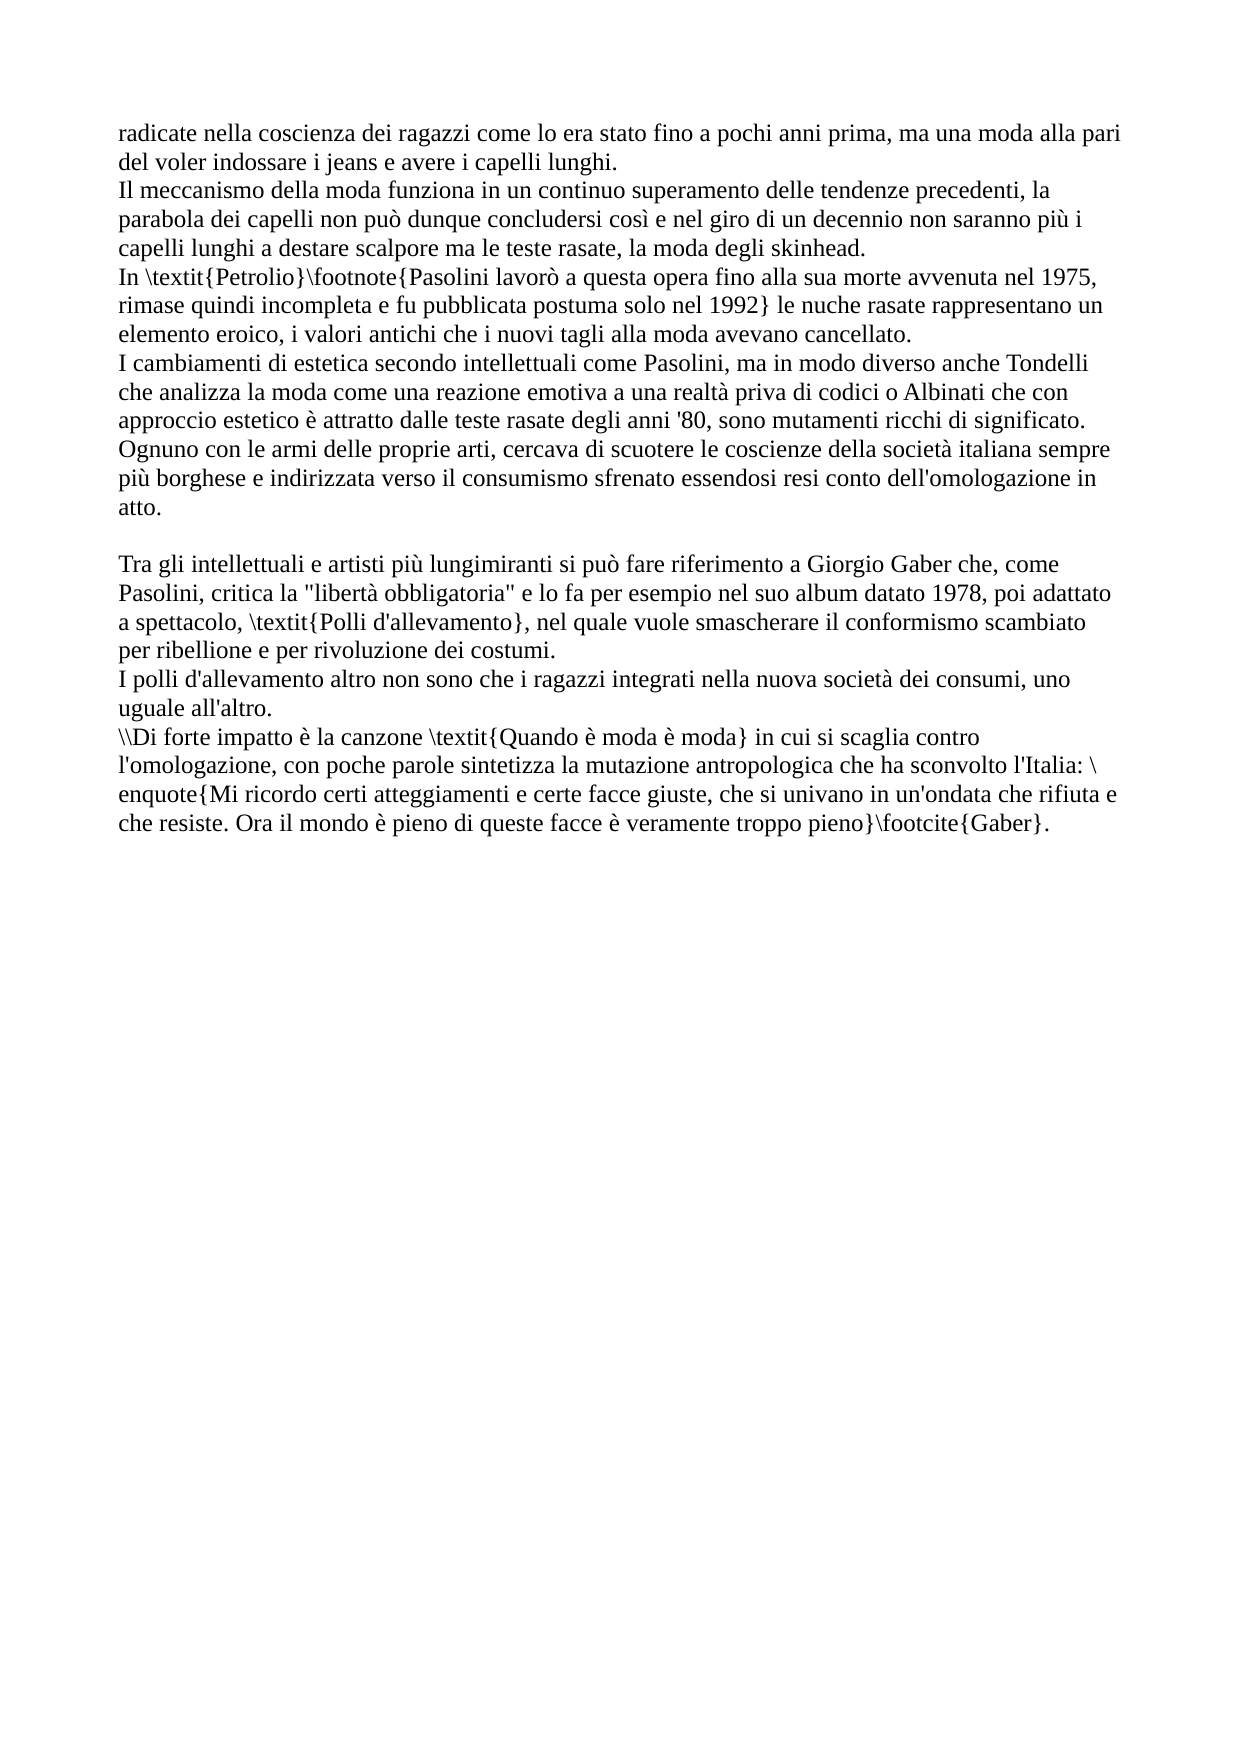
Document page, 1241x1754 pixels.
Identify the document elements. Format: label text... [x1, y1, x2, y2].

text radicate nella coscienza dei ragazzi come lo era stato fino a pochi anni prima, ma una moda alla pari del voler indossare i jeans e avere i capelli lunghi. Il meccanismo della moda funziona in un continuo superamento delle tendenze precedenti, la parabola dei capelli non può dunque concludersi così e nel giro di un decennio non saranno più i capelli lunghi a destare scalpore ma le teste rasate, la moda degli skinhead. In \textit{Petrolio}\footnote{Pasolini lavorò a questa opera fino alla sua morte avvenuta nel 1975, rimase quindi incompleta e fu pubblicata postuma solo nel 1992} le nuche rasate rappresentano un elemento eroico, i valori antichi che i nuovi tagli alla moda avevano cancellato. I cambiamenti di estetica secondo intellettuali come Pasolini, ma in modo diverso anche Tondelli che analizza la moda come una reazione emotiva a una realtà priva di codici o Albinati che con approccio estetico è attratto dalle teste rasate degli anni '80, sono mutamenti ricchi di significato. Ognuno con le armi delle proprie arti, cercava di scuotere le coscienze della società italiana sempre più borghese e indirizzata verso il consumismo sfrenato essendosi resi conto dell'omologazione in atto. Tra gli intellettuali e artisti più lungimiranti si può fare riferimento a Giorgio Gaber che, come Pasolini, critica la "libertà obbligatoria" e lo fa per esempio nel suo album datato 1978, poi adattato a spettacolo, \textit{Polli d'allevamento}, nel quale vuole smascherare il conformismo scambiato per ribellione e per rivoluzione dei costumi. I polli d'allevamento altro non sono che i ragazzi integrati nella nuova società dei consumi, uno uguale all'altro. \\Di forte impatto è la canzone \textit{Quando è moda è moda} in cui si scaglia contro l'omologazione, con poche parole sintetizza la mutazione antropologica che ha sconvolto l'Italia: \enquote{Mi ricordo certi atteggiamenti e certe facce giuste, che si univano in un'ondata che rifiuta e che resiste. Ora il mondo è pieno di queste facce è veramente troppo pieno}\footcite{Gaber}. [118, 118, 1122, 866]
